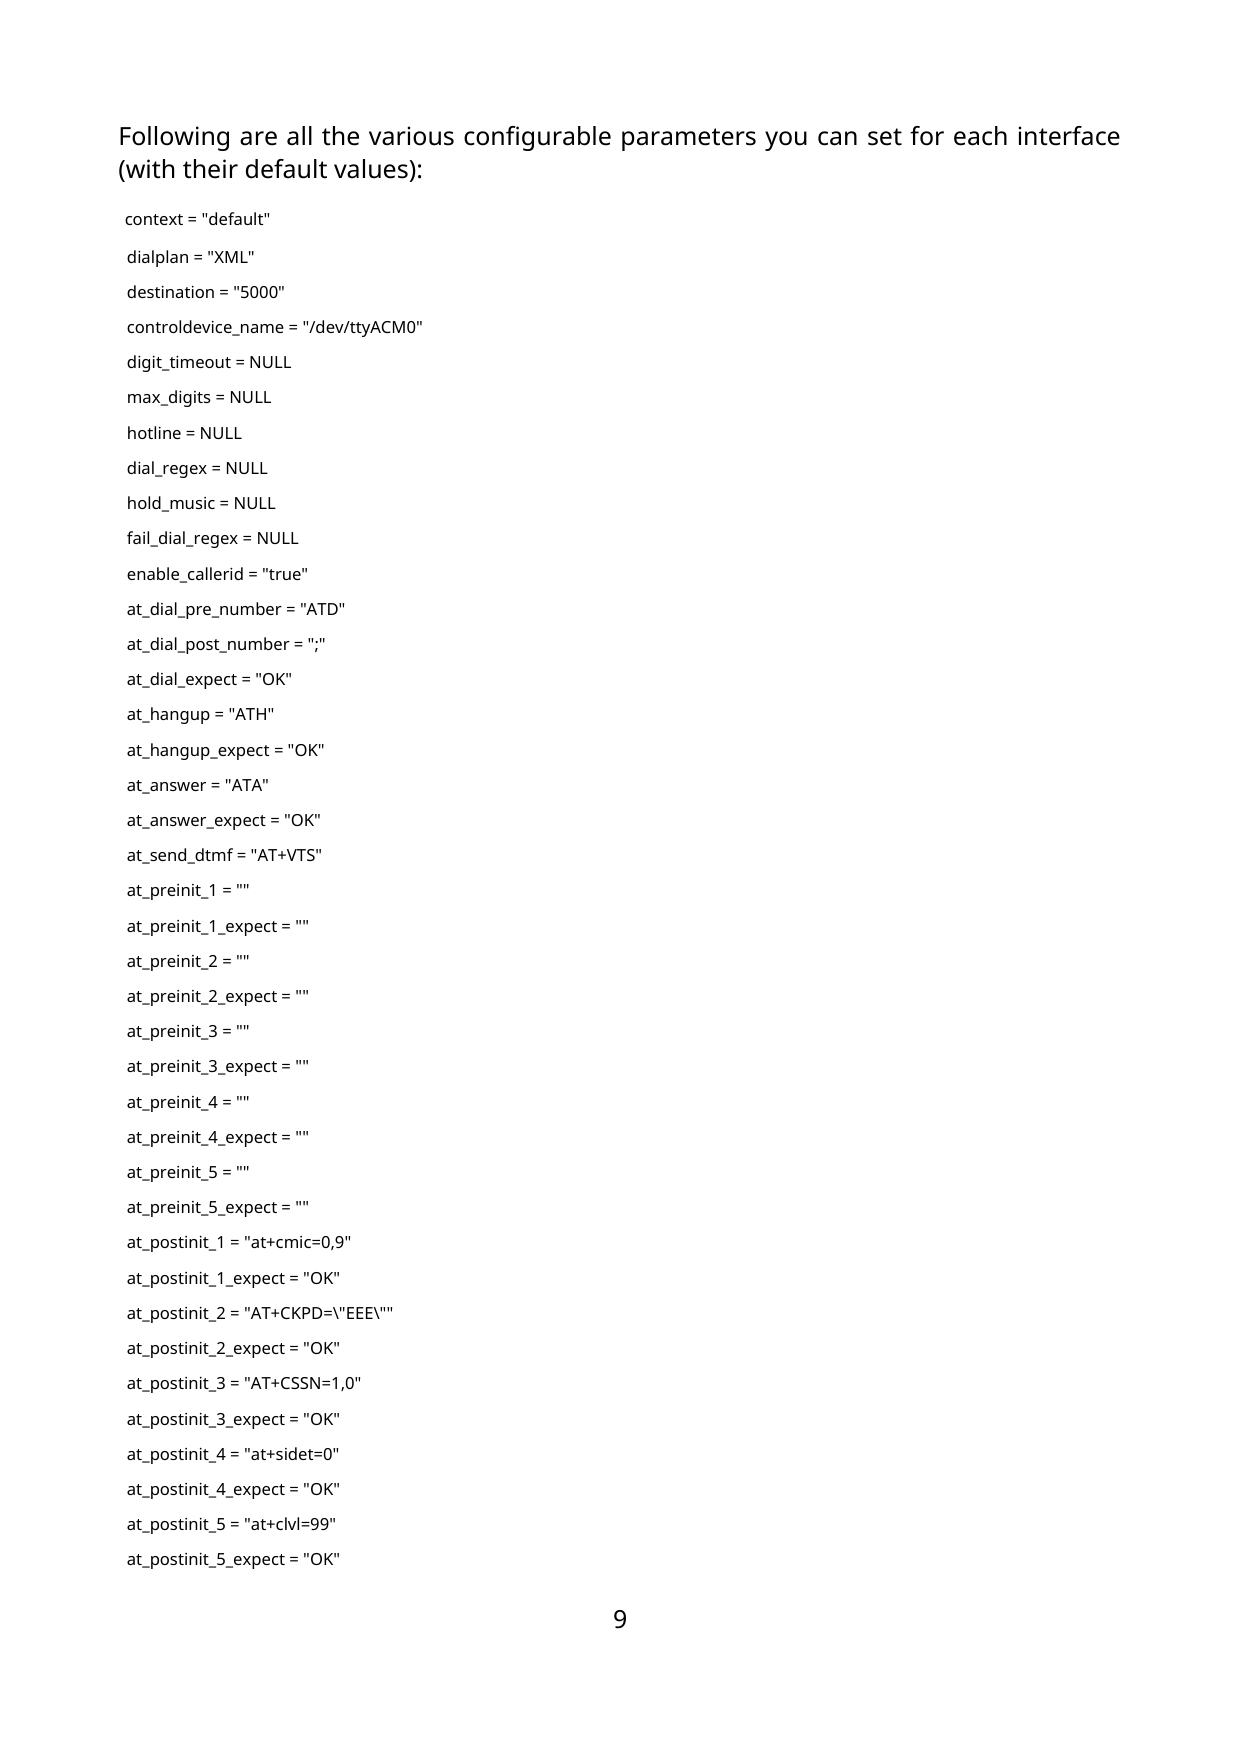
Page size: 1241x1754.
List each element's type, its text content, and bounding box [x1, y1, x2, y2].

text at_postinit_5_expect = "OK" [118, 1548, 1122, 1571]
text at_answer = "ATA" [118, 773, 1122, 796]
text at_send_dtmf = "AT+VTS" [118, 844, 1122, 867]
text dial_regex = NULL [118, 457, 1122, 479]
text at_hangup_expect = "OK" [118, 738, 1122, 761]
text at_postinit_3_expect = "OK" [118, 1407, 1122, 1430]
text controldevice_name = "/dev/ttyACM0" [118, 316, 1122, 338]
text at_postinit_2 = "AT+CKPD=\"EEE\"" [118, 1302, 1122, 1324]
text at_preinit_4 = "" [118, 1090, 1122, 1113]
text at_preinit_4_expect = "" [118, 1126, 1122, 1148]
text digit_timeout = NULL [118, 351, 1122, 374]
text at_dial_pre_number = "ATD" [118, 597, 1122, 620]
text context = "default" [118, 199, 1122, 233]
text hold_music = NULL [118, 492, 1122, 514]
text at_postinit_4 = "at+sidet=0" [118, 1442, 1122, 1465]
text at_postinit_2_expect = "OK" [118, 1337, 1122, 1359]
text at_preinit_5 = "" [118, 1161, 1122, 1183]
text at_dial_post_number = ";" [118, 633, 1122, 655]
text at_preinit_3 = "" [118, 1020, 1122, 1043]
text at_preinit_2 = "" [118, 949, 1122, 972]
text at_hangup = "ATH" [118, 703, 1122, 726]
text destination = "5000" [118, 281, 1122, 303]
text at_preinit_2_expect = "" [118, 985, 1122, 1007]
text at_postinit_1 = "at+cmic=0,9" [118, 1231, 1122, 1254]
text at_postinit_1_expect = "OK" [118, 1266, 1122, 1289]
text at_postinit_5 = "at+clvl=99" [118, 1513, 1122, 1536]
text enable_callerid = "true" [118, 562, 1122, 585]
text at_answer_expect = "OK" [118, 809, 1122, 831]
text at_dial_expect = "OK" [118, 668, 1122, 691]
text hotline = NULL [118, 421, 1122, 444]
text at_postinit_3 = "AT+CSSN=1,0" [118, 1372, 1122, 1395]
text Following are all the various configurable parameters you can set for each interface (with their default values): [118, 118, 1122, 186]
text dialplan = "XML" [118, 245, 1122, 268]
text at_preinit_5_expect = "" [118, 1196, 1122, 1219]
text at_preinit_3_expect = "" [118, 1055, 1122, 1078]
text at_postinit_4_expect = "OK" [118, 1478, 1122, 1500]
text at_preinit_1_expect = "" [118, 914, 1122, 937]
text at_preinit_1 = "" [118, 879, 1122, 902]
text max_digits = NULL [118, 386, 1122, 409]
text fail_dial_regex = NULL [118, 527, 1122, 550]
